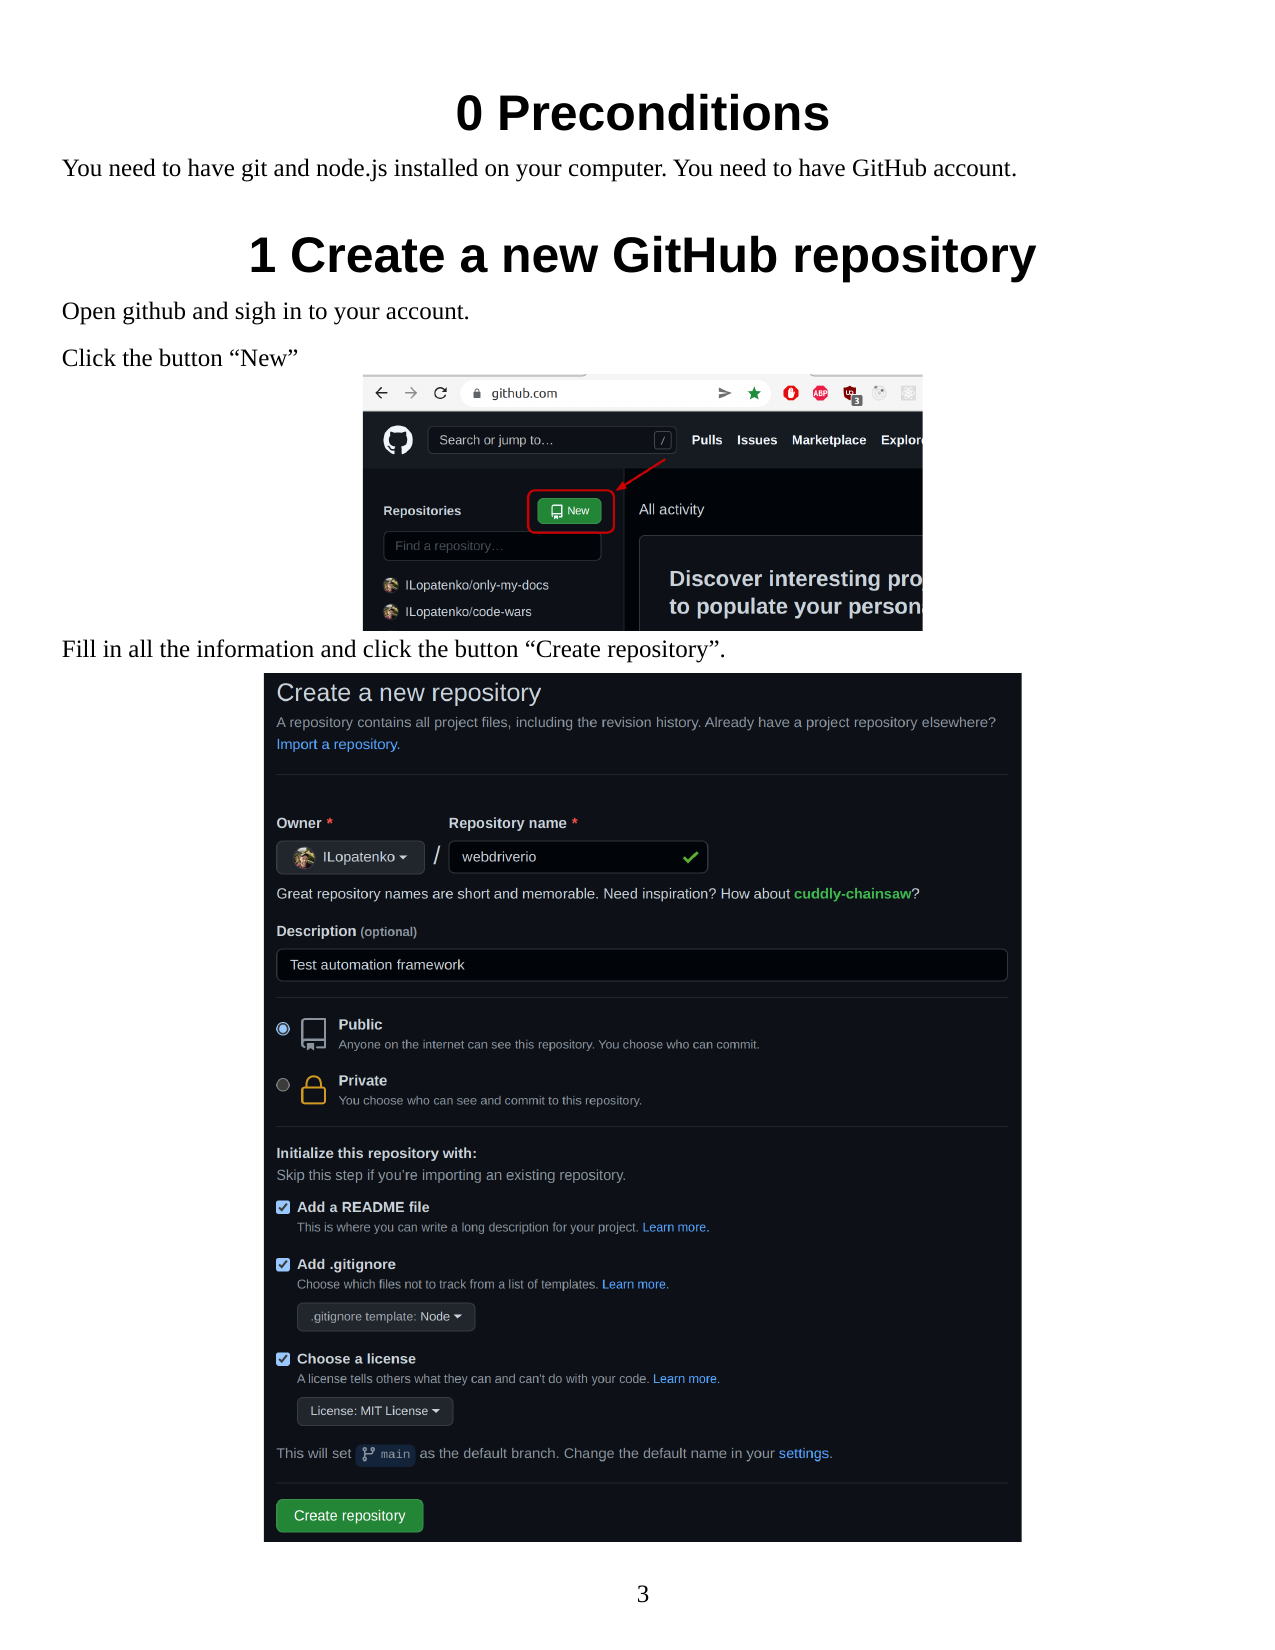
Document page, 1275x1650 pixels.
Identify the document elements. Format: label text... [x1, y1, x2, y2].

text Open github and sigh in to your account. [62, 296, 1224, 324]
text Click the button “New” [62, 343, 1224, 372]
subtitle 0 Preconditions [62, 83, 1224, 141]
subtitle 1 Create a new GitHub repository [62, 226, 1224, 283]
text You need to have git and node.js installed on your computer. You need to have GitHub account. [62, 153, 1224, 182]
text Fill in all the information and click the button “Create repository”. [62, 391, 1224, 663]
picture [263, 673, 1022, 1542]
picture [362, 374, 923, 631]
